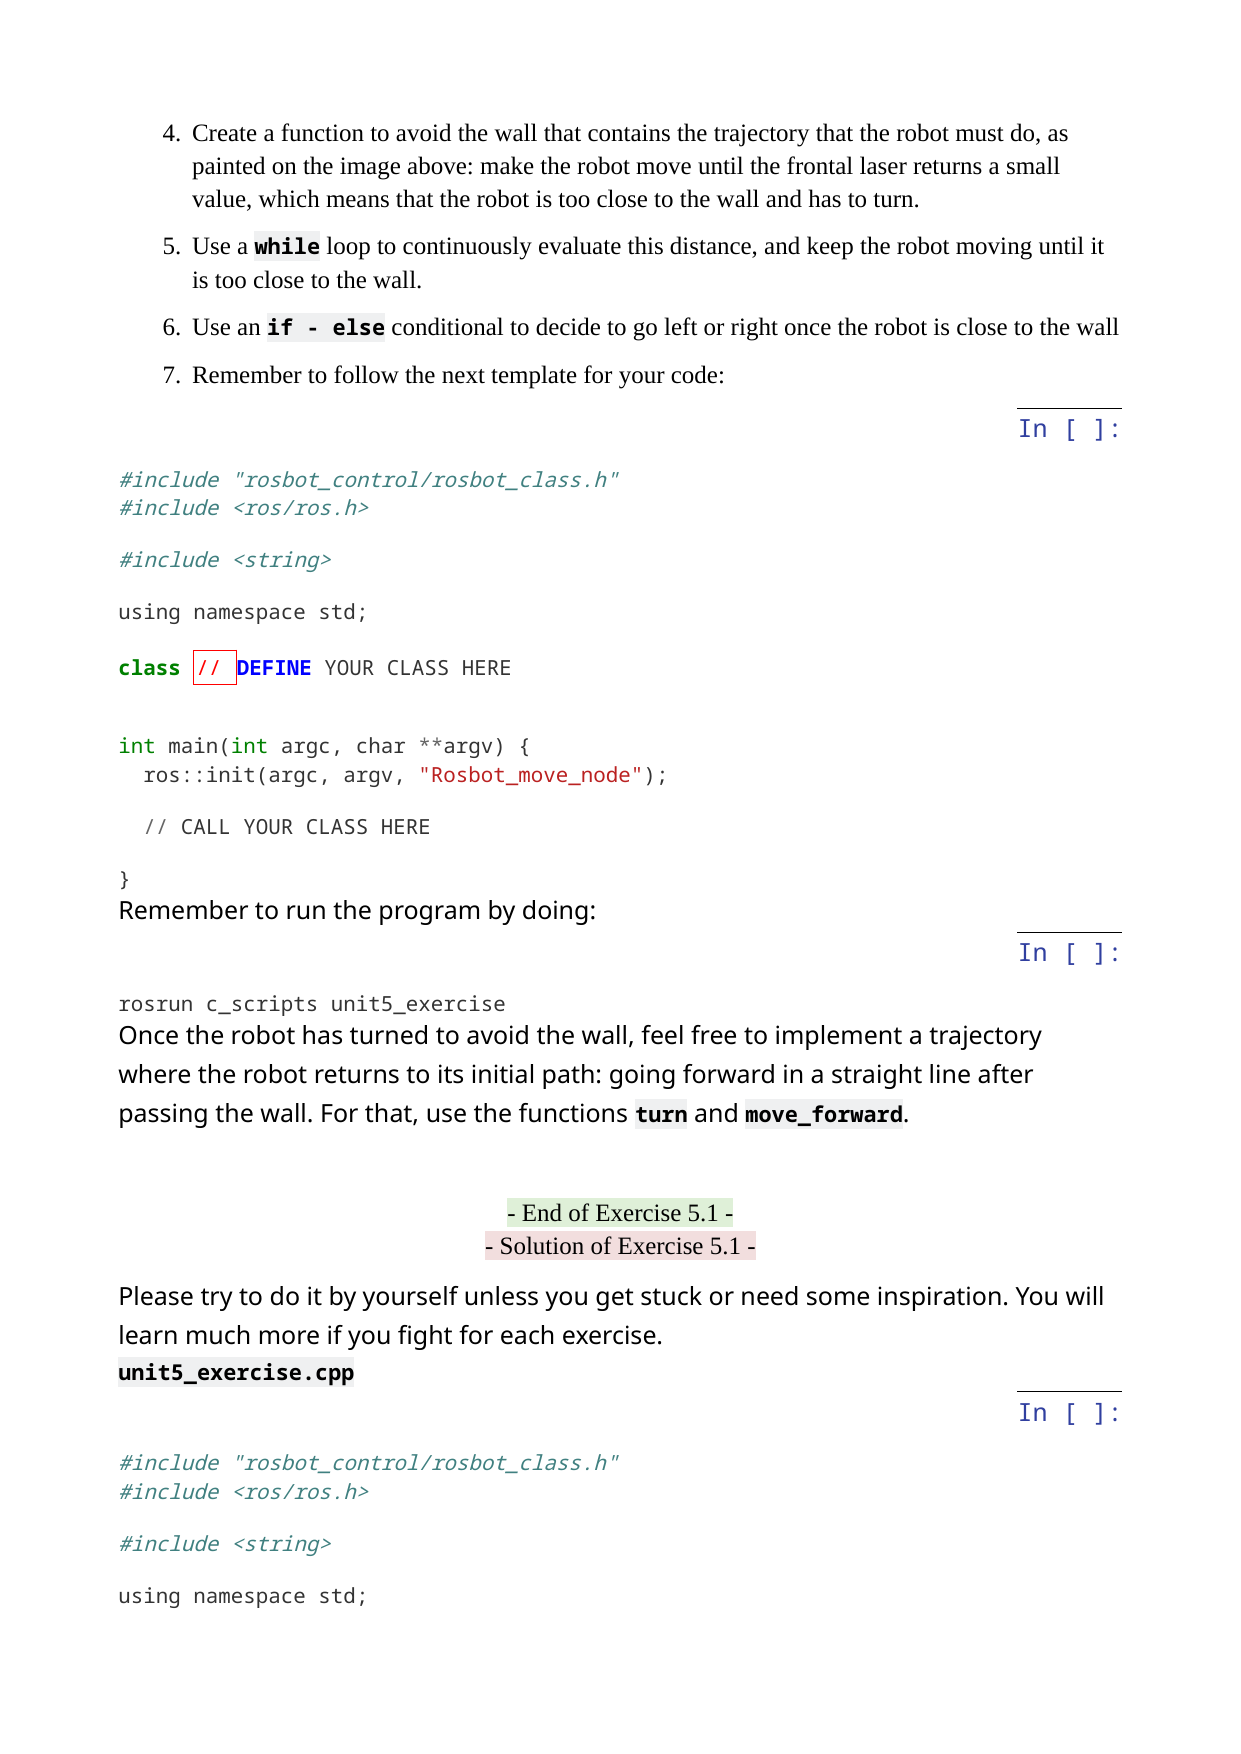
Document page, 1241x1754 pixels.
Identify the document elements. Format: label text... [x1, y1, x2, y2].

text #include "rosbot_control/rosbot_class.h" [118, 465, 1122, 493]
text #include <string> [118, 545, 1122, 574]
text class // [118, 649, 236, 684]
text In [ ]: [118, 1391, 1122, 1428]
text using namespace std; [118, 597, 1122, 626]
list Use a while loop to continuously evaluate this distance, and keep the robot moving until it is too close to the wall. [162, 231, 1122, 294]
text #include "rosbot_control/rosbot_class.h" [118, 1448, 1122, 1477]
text - End of Exercise 5.1 - [118, 1198, 1122, 1227]
text In [ ]: [118, 408, 1122, 445]
text - Solution of Exercise 5.1 - [118, 1231, 1122, 1260]
text Please try to do it by yourself unless you get stuck or need some inspiration. You will learn much more if you fight for each exercise. [118, 1279, 1122, 1352]
list Use an if - else conditional to decide to go left or right once the robot is close to the wall [162, 312, 1122, 342]
text #include <string> [118, 1529, 1122, 1557]
text #include <ros/ros.h> [118, 1477, 1122, 1505]
text #include <ros/ros.h> [118, 493, 1122, 522]
text unit5_exercise.cpp [118, 1357, 1122, 1387]
list Remember to follow the next template for your code: [162, 361, 1122, 389]
text In [ ]: [118, 932, 1122, 969]
text Once the robot has turned to avoid the wall, feel free to implement a trajectory where the robot returns to its initial path: going forward in a straight line after passing the wall. For that, use the functions turn and move_forward. [118, 1017, 1122, 1130]
text rosrun c_scripts unit5_exercise [118, 989, 1122, 1017]
text int main(int argc, char **argv) { [118, 731, 1122, 760]
text DEFINE YOUR CLASS HERE [237, 649, 1122, 684]
list Create a function to avoid the wall that contains the trajectory that the robot must do, as painted on the image above: make the robot move until the frontal laser returns a small value, which means that the robot is too close to the wall and has to turn. [162, 118, 1122, 213]
text ros::init(argc, argv, "Rosbot_move_node"); [118, 760, 1122, 788]
text using namespace std; [118, 1581, 1122, 1609]
text Remember to run the program by doing: [118, 893, 1122, 927]
text } [118, 864, 1122, 893]
text // CALL YOUR CLASS HERE [118, 812, 1122, 841]
